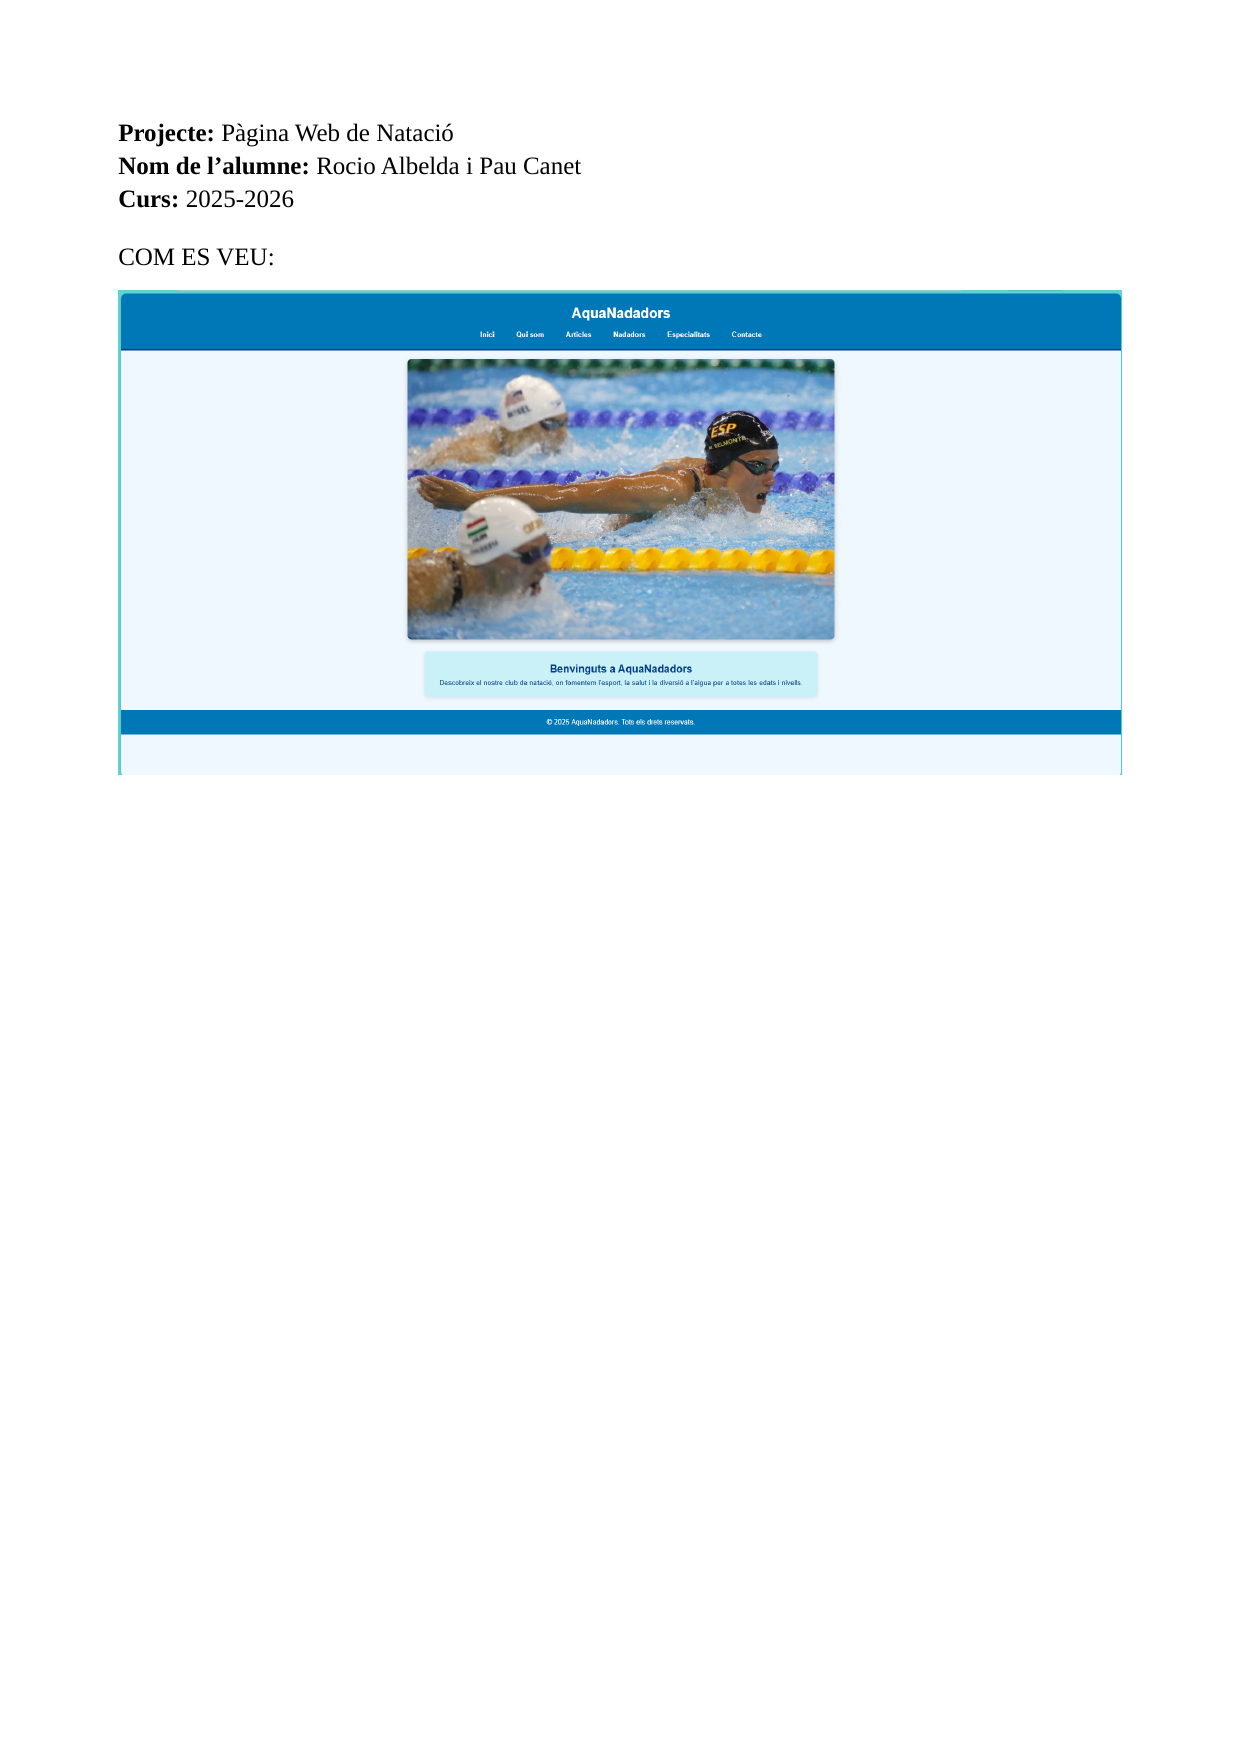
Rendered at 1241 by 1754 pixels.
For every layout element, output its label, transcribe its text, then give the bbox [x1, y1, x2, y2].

text COM ES VEU: [118, 242, 1122, 271]
picture [118, 290, 1123, 775]
